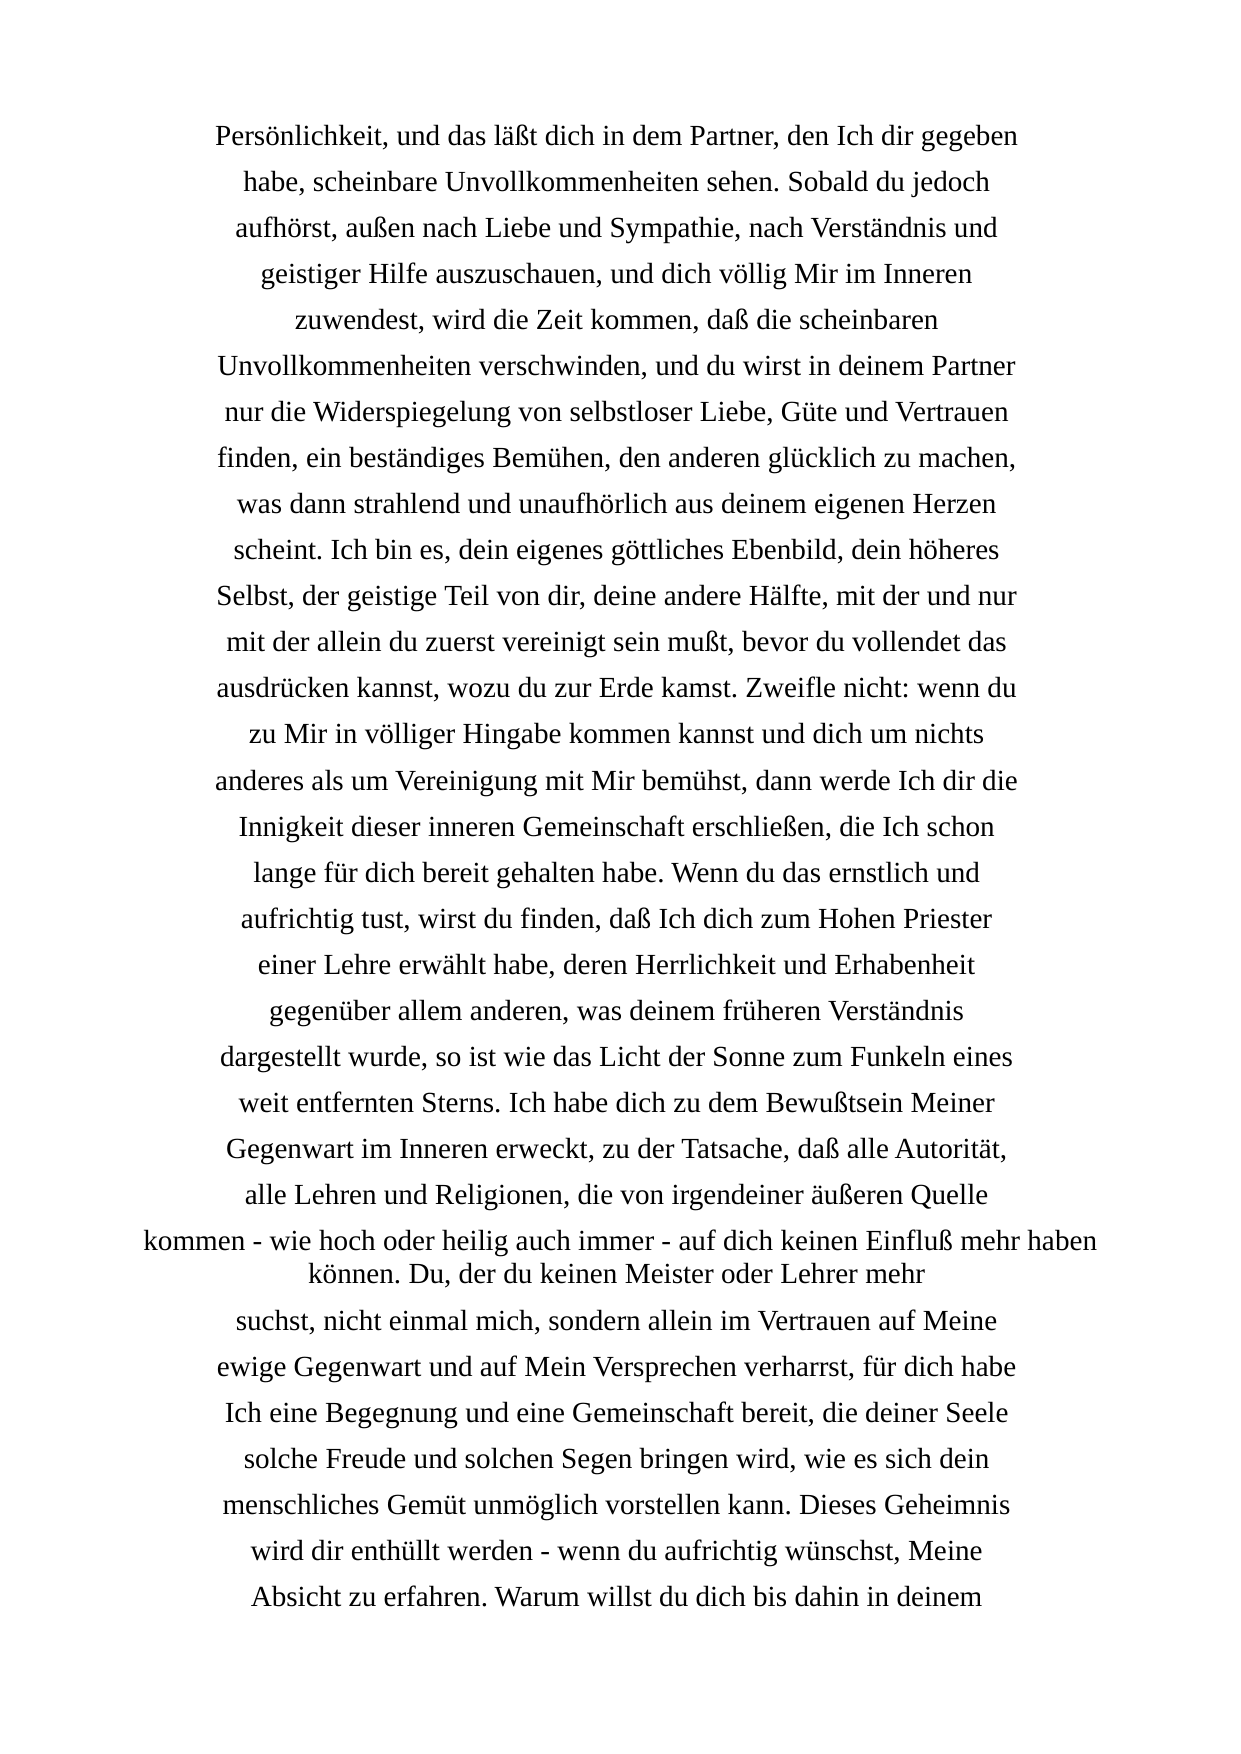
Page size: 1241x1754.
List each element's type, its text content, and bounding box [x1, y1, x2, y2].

text menschliches Gemüt unmöglich vorstellen kann. Dieses Geheimnis [118, 1487, 1122, 1520]
text ewige Gegenwart und auf Mein Versprechen verharrst, für dich habe [118, 1349, 1122, 1382]
text weit entfernten Sterns. Ich habe dich zu dem Bewußtsein Meiner [118, 1085, 1122, 1118]
text mit der allein du zuerst vereinigt sein mußt, bevor du vollendet das [118, 624, 1122, 658]
text suchst, nicht einmal mich, sondern allein im Vertrauen auf Meine [118, 1303, 1122, 1336]
text alle Lehren und Religionen, die von irgendeiner äußeren Quelle [118, 1177, 1122, 1211]
text habe, scheinbare Unvollkommenheiten sehen. Sobald du jedoch [118, 164, 1122, 198]
text zuwendest, wird die Zeit kommen, daß die scheinbaren [118, 302, 1122, 336]
text geistiger Hilfe auszuschauen, und dich völlig Mir im Inneren [118, 256, 1122, 290]
text aufhörst, außen nach Liebe und Sympathie, nach Verständnis und [118, 210, 1122, 244]
text Selbst, der geistige Teil von dir, deine andere Hälfte, mit der und nur [118, 578, 1122, 612]
text scheint. Ich bin es, dein eigenes göttliches Ebenbild, dein höheres [118, 532, 1122, 566]
text zu Mir in völliger Hingabe kommen kannst und dich um nichts [118, 717, 1122, 750]
text anderes als um Vereinigung mit Mir bemühst, dann werde Ich dir die [118, 763, 1122, 796]
text kommen - wie hoch oder heilig auch immer - auf dich keinen Einfluß mehr haben können. Du, der du keinen Meister oder Lehrer mehr [118, 1223, 1122, 1290]
text Persönlichkeit, und das läßt dich in dem Partner, den Ich dir gegeben [118, 118, 1122, 152]
text einer Lehre erwählt habe, deren Herrlichkeit und Erhabenheit [118, 947, 1122, 980]
text nur die Widerspiegelung von selbstloser Liebe, Güte und Vertrauen [118, 394, 1122, 428]
text Ich eine Begegnung und eine Gemeinschaft bereit, die deiner Seele [118, 1395, 1122, 1428]
text Absicht zu erfahren. Warum willst du dich bis dahin in deinem [118, 1579, 1122, 1612]
text lange für dich bereit gehalten habe. Wenn du das ernstlich und [118, 855, 1122, 888]
text ausdrücken kannst, wozu du zur Erde kamst. Zweifle nicht: wenn du [118, 671, 1122, 704]
text Unvollkommenheiten verschwinden, und du wirst in deinem Partner [118, 348, 1122, 382]
text aufrichtig tust, wirst du finden, daß Ich dich zum Hohen Priester [118, 901, 1122, 934]
text finden, ein beständiges Bemühen, den anderen glücklich zu machen, [118, 440, 1122, 474]
text was dann strahlend und unaufhörlich aus deinem eigenen Herzen [118, 486, 1122, 520]
text Gegenwart im Inneren erweckt, zu der Tatsache, daß alle Autorität, [118, 1131, 1122, 1164]
text wird dir enthüllt werden - wenn du aufrichtig wünschst, Meine [118, 1533, 1122, 1566]
text gegenüber allem anderen, was deinem früheren Verständnis [118, 993, 1122, 1026]
text dargestellt wurde, so ist wie das Licht der Sonne zum Funkeln eines [118, 1039, 1122, 1072]
text Innigkeit dieser inneren Gemeinschaft erschließen, die Ich schon [118, 809, 1122, 842]
text solche Freude und solchen Segen bringen wird, wie es sich dein [118, 1441, 1122, 1474]
